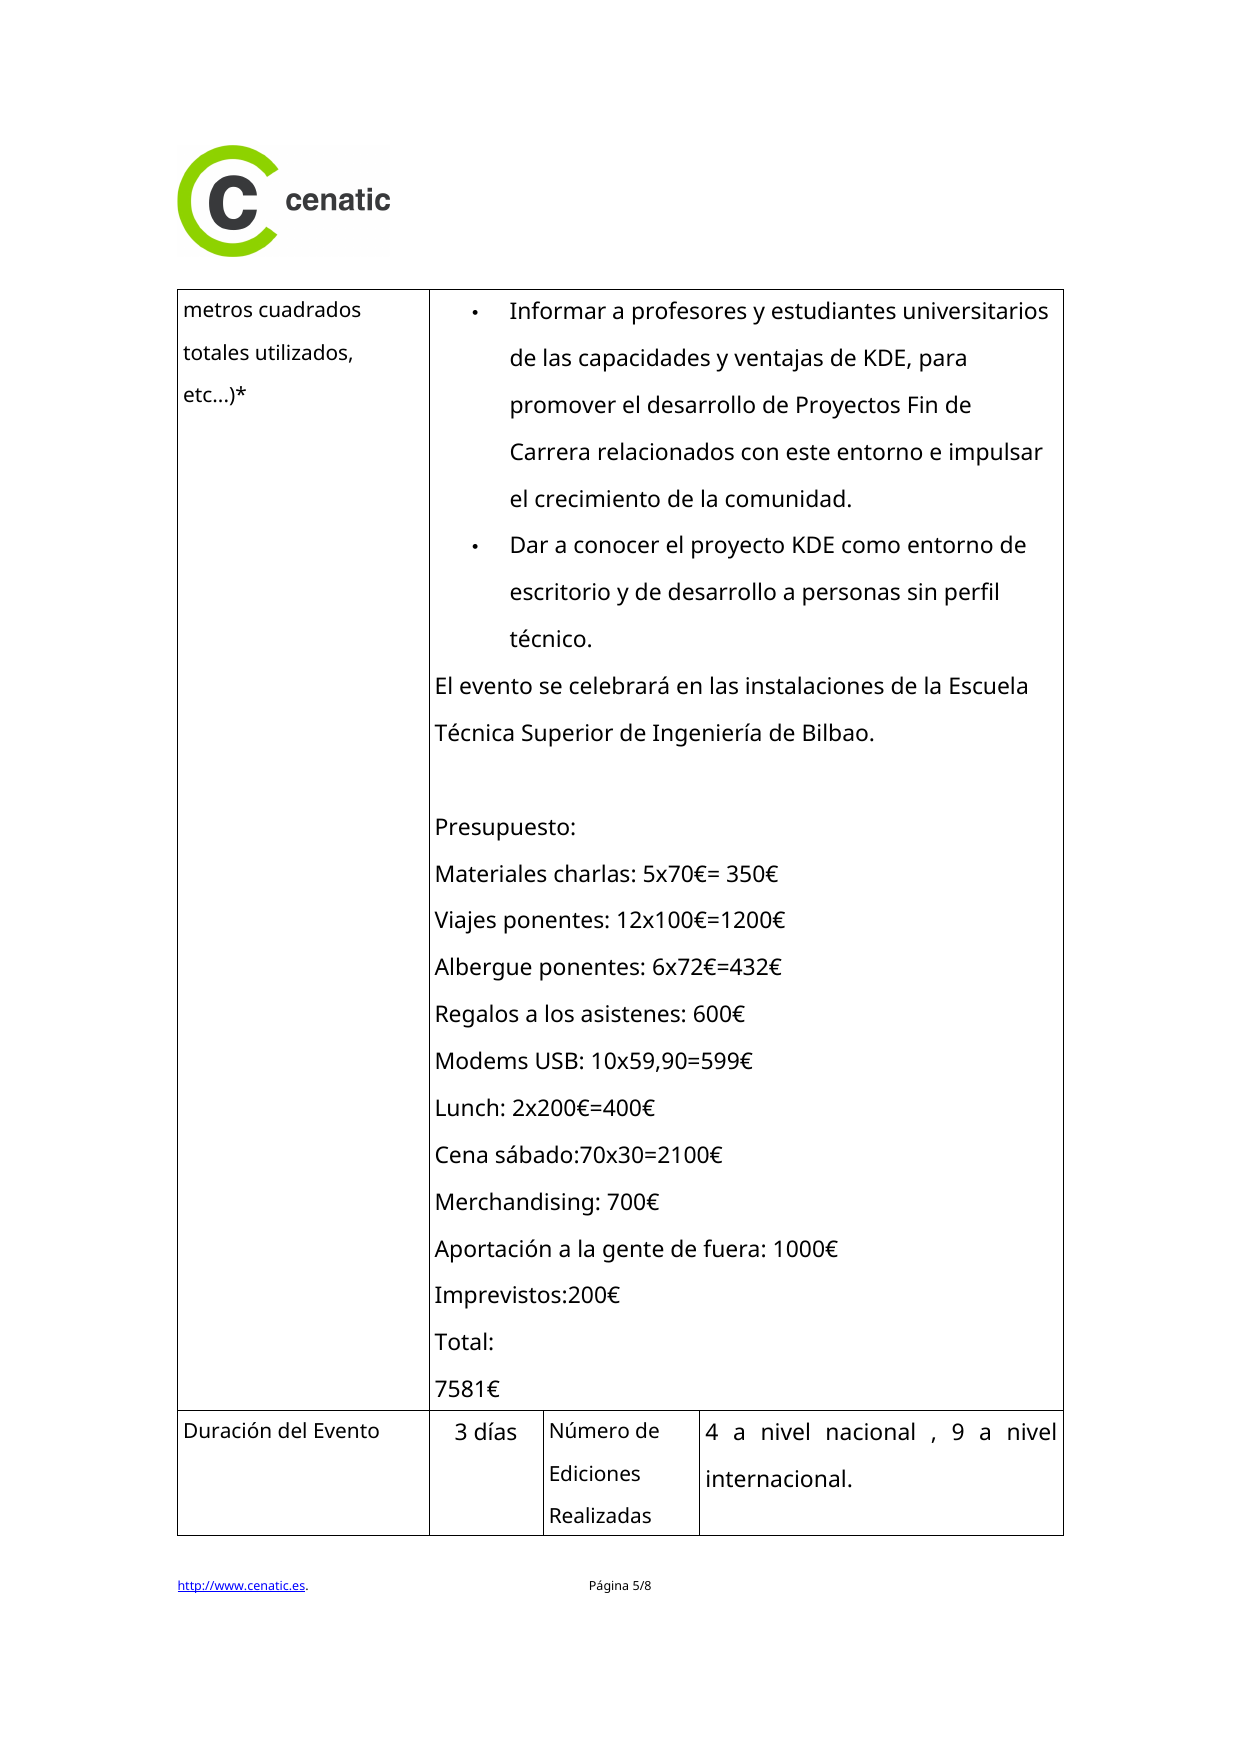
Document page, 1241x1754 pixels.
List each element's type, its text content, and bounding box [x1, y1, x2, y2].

table_cell Número de Ediciones Realizadas [544, 1411, 699, 1535]
picture [177, 145, 390, 257]
table_cell Evento Akademy-es 2010 Reunión de desarrolladores y usuarios de software libre, que mediante la realización de charlas, talleres y otras actividades (cenas, salidas, etc.) pretende cumplir los siguientes objetivos: Poner en contacto a desarrolladores de KDE de toda España, para que puedan hablar de los proyectos en que están trabajando, compartir código, experiencias y conocimiento. Informar a profesores y estudiantes universitarios de las capacidades y ventajas de KDE, para promover el desarrollo de Proyectos Fin de Carrera relacionados con este entorno e impulsar el crecimiento de la comunidad. Dar a conocer el proyecto KDE como entorno de escritorio y de desarrollo a personas sin perfil técnico. El evento se celebrará en las instalaciones de la Escuela Técnica Superior de Ingeniería de Bilbao. Presupuesto: Materiales charlas: 5x70€= 350€ Viajes ponentes: 12x100€=1200€ Albergue ponentes: 6x72€=432€ Regalos a los asistenes: 600€ Modems USB: 10x59,90=599€ Lunch: 2x200€=400€ Cena sábado:70x30=2100€ Merchandising: 700€ Aportación a la gente de fuera: 1000€ Imprevistos:200€ Total: 7581€ [430, 290, 1063, 1410]
table_cell Duración del Evento [178, 1411, 429, 1535]
table_cell 3 días [430, 1411, 543, 1535]
table_cell 4 a nivel nacional , 9 a nivel internacional. [700, 1411, 1063, 1535]
table_cell metros cuadrados totales utilizados, etc...)* [178, 290, 429, 1410]
